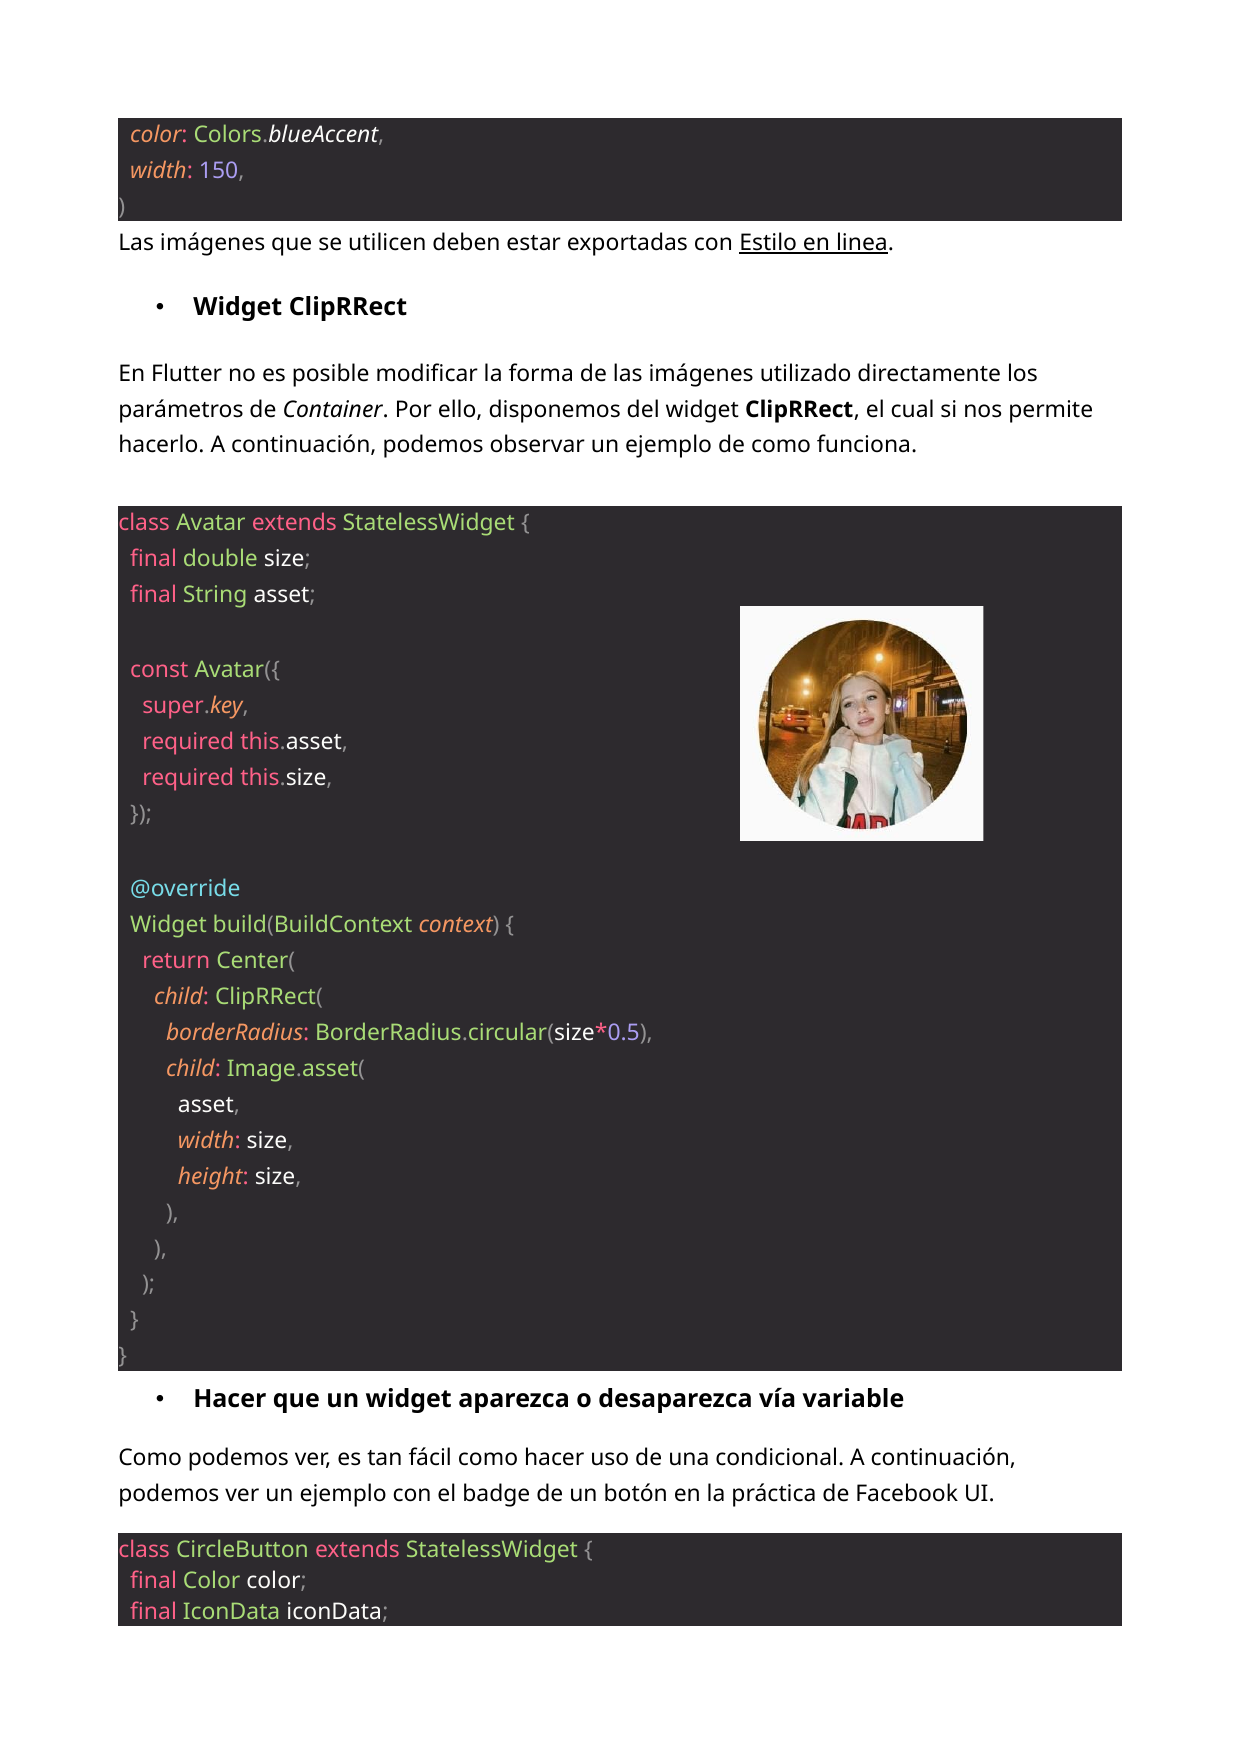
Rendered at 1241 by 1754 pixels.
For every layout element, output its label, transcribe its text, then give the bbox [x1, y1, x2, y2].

picture [740, 606, 984, 841]
text En Flutter no es posible modificar la forma de las imágenes utilizado directamente los parámetros de Container. Por ello, disponemos del widget ClipRRect, el cual si nos permite hacerlo. A continuación, podemos observar un ejemplo de como funciona. [118, 357, 1122, 460]
list Hacer que un widget aparezca o desaparezca vía variable [156, 1381, 1122, 1415]
text color: Colors.blueAccent, width: 150, ) [118, 118, 1122, 221]
list Widget ClipRRect [156, 288, 1122, 322]
text Como podemos ver, es tan fácil como hacer uso de una condicional. A continuación, podemos ver un ejemplo con el badge de un botón en la práctica de Facebook UI. [118, 1441, 1122, 1508]
text class CircleButton extends StatelessWidget { final Color color; final IconData iconData; [118, 1533, 1122, 1626]
text class Avatar extends StatelessWidget { final double size; final String asset; const Avatar({ super.key, required this.asset, required this.size, }); @override Widget build(BuildContext context) { return Center( child: ClipRRect( borderRadius: BorderRadius.circular(size*0.5), child: Image.asset( asset, width: size, height: size, ), ), ); } } [118, 506, 1122, 1371]
text Las imágenes que se utilicen deben estar exportadas con Estilo en linea. [118, 226, 1122, 257]
